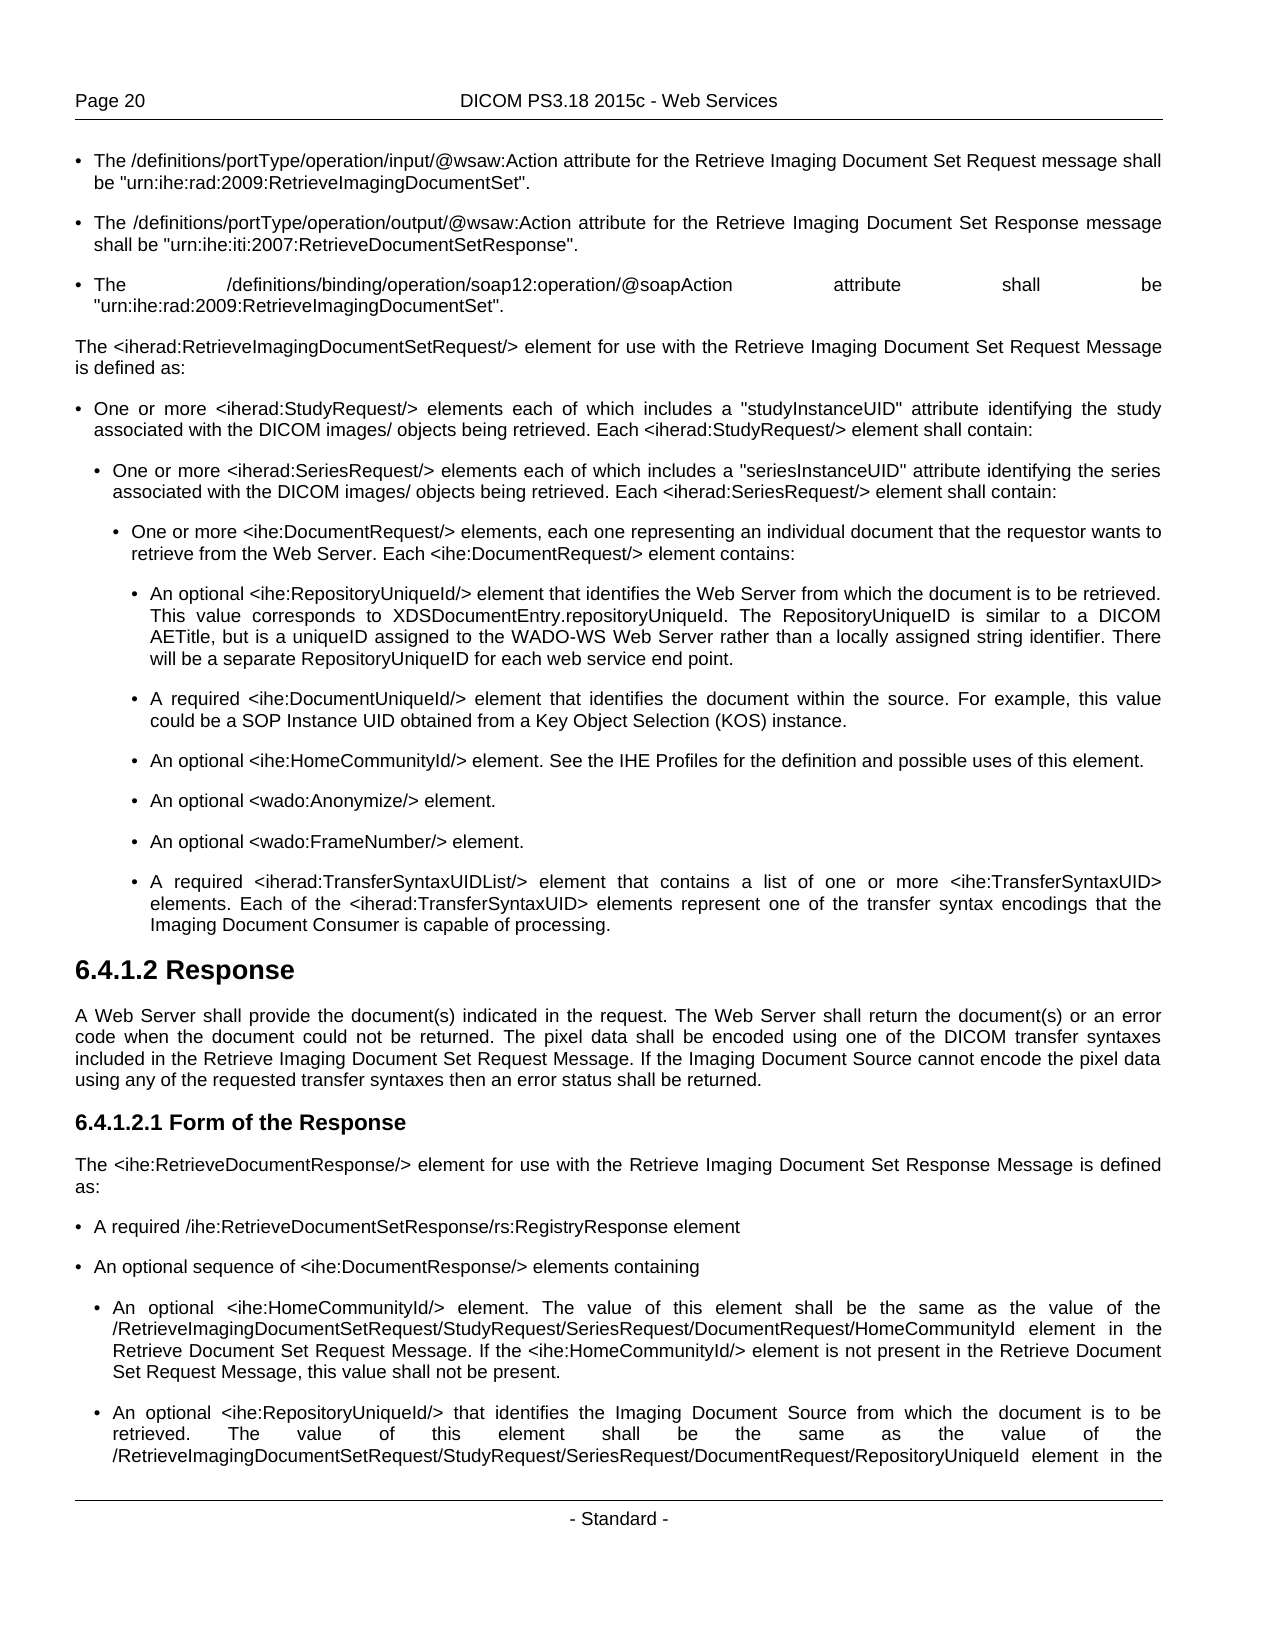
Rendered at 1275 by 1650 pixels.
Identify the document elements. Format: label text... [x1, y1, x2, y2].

list A required /ihe:RetrieveDocumentSetResponse/rs:RegistryResponse element [75, 1216, 1162, 1237]
list An optional <ihe:HomeCommunityId/> element. The value of this element shall be the same as the value of the /RetrieveImagingDocumentSetRequest/StudyRequest/SeriesRequest/DocumentRequest/HomeCommunityId element in the Retrieve Document Set Request Message. If the <ihe:HomeCommunityId/> element is not present in the Retrieve Document Set Request Message, this value shall not be present. [94, 1296, 1162, 1383]
list The /definitions/portType/operation/input/@wsaw:Action attribute for the Retrieve Imaging Document Set Request message shall be "urn:ihe:rad:2009:RetrieveImagingDocumentSet". [75, 150, 1162, 193]
list The /definitions/portType/operation/output/@wsaw:Action attribute for the Retrieve Imaging Document Set Response message shall be "urn:ihe:iti:2007:RetrieveDocumentSetResponse". [75, 212, 1162, 255]
text 6.4.1.2.1 Form of the Response [75, 1109, 1162, 1135]
list A required <ihe:DocumentUniqueId/> element that identifies the document within the source. For example, this value could be a SOP Instance UID obtained from a Key Object Selection (KOS) instance. [131, 688, 1162, 731]
list One or more <ihe:DocumentRequest/> elements, each one representing an individual document that the requestor wants to retrieve from the Web Server. Each <ihe:DocumentRequest/> element contains: [112, 521, 1162, 564]
text A Web Server shall provide the document(s) indicated in the request. The Web Server shall return the document(s) or an error code when the document could not be returned. The pixel data shall be encoded using one of the DICOM transfer syntaxes included in the Retrieve Imaging Document Set Request Message. If the Imaging Document Source cannot encode the pixel data using any of the requested transfer syntaxes then an error status shall be returned. [75, 1004, 1162, 1091]
list An optional <wado:Anonymize/> element. [131, 790, 1162, 812]
text 6.4.1.2 Response [75, 954, 1162, 986]
list An optional <ihe:HomeCommunityId/> element. See the IHE Profiles for the definition and possible uses of this element. [131, 750, 1162, 772]
list An optional <wado:FrameNumber/> element. [131, 831, 1162, 852]
list An optional sequence of <ihe:DocumentResponse/> elements containing [75, 1256, 1162, 1278]
list An optional <ihe:RepositoryUniqueId/> that identifies the Imaging Document Source from which the document is to be retrieved. The value of this element shall be the same as the value of the /RetrieveImagingDocumentSetRequest/StudyRequest/SeriesRequest/DocumentRequest/RepositoryUniqueId element in the [94, 1401, 1162, 1466]
list One or more <iherad:StudyRequest/> elements each of which includes a "studyInstanceUID" attribute identifying the study associated with the DICOM images/ objects being retrieved. Each <iherad:StudyRequest/> element shall contain: [75, 397, 1162, 441]
list An optional <ihe:RepositoryUniqueId/> element that identifies the Web Server from which the document is to be retrieved. This value corresponds to XDSDocumentEntry.repositoryUniqueId. The RepositoryUniqueID is similar to a DICOM AETitle, but is a uniqueID assigned to the WADO-WS Web Server rather than a locally assigned string identifier. There will be a separate RepositoryUniqueID for each web service end point. [131, 583, 1162, 669]
list The /definitions/binding/operation/soap12:operation/@soapAction attribute shall be "urn:ihe:rad:2009:RetrieveImagingDocumentSet". [75, 274, 1162, 317]
list A required <iherad:TransferSyntaxUIDList/> element that contains a list of one or more <ihe:TransferSyntaxUID> elements. Each of the <iherad:TransferSyntaxUID> elements represent one of the transfer syntax encodings that the Imaging Document Consumer is capable of processing. [131, 871, 1162, 936]
text The <ihe:RetrieveDocumentResponse/> element for use with the Retrieve Imaging Document Set Response Message is defined as: [75, 1154, 1162, 1197]
list One or more <iherad:SeriesRequest/> elements each of which includes a "seriesInstanceUID" attribute identifying the series associated with the DICOM images/ objects being retrieved. Each <iherad:SeriesRequest/> element shall contain: [94, 459, 1162, 502]
text The <iherad:RetrieveImagingDocumentSetRequest/> element for use with the Retrieve Imaging Document Set Request Message is defined as: [75, 336, 1162, 379]
